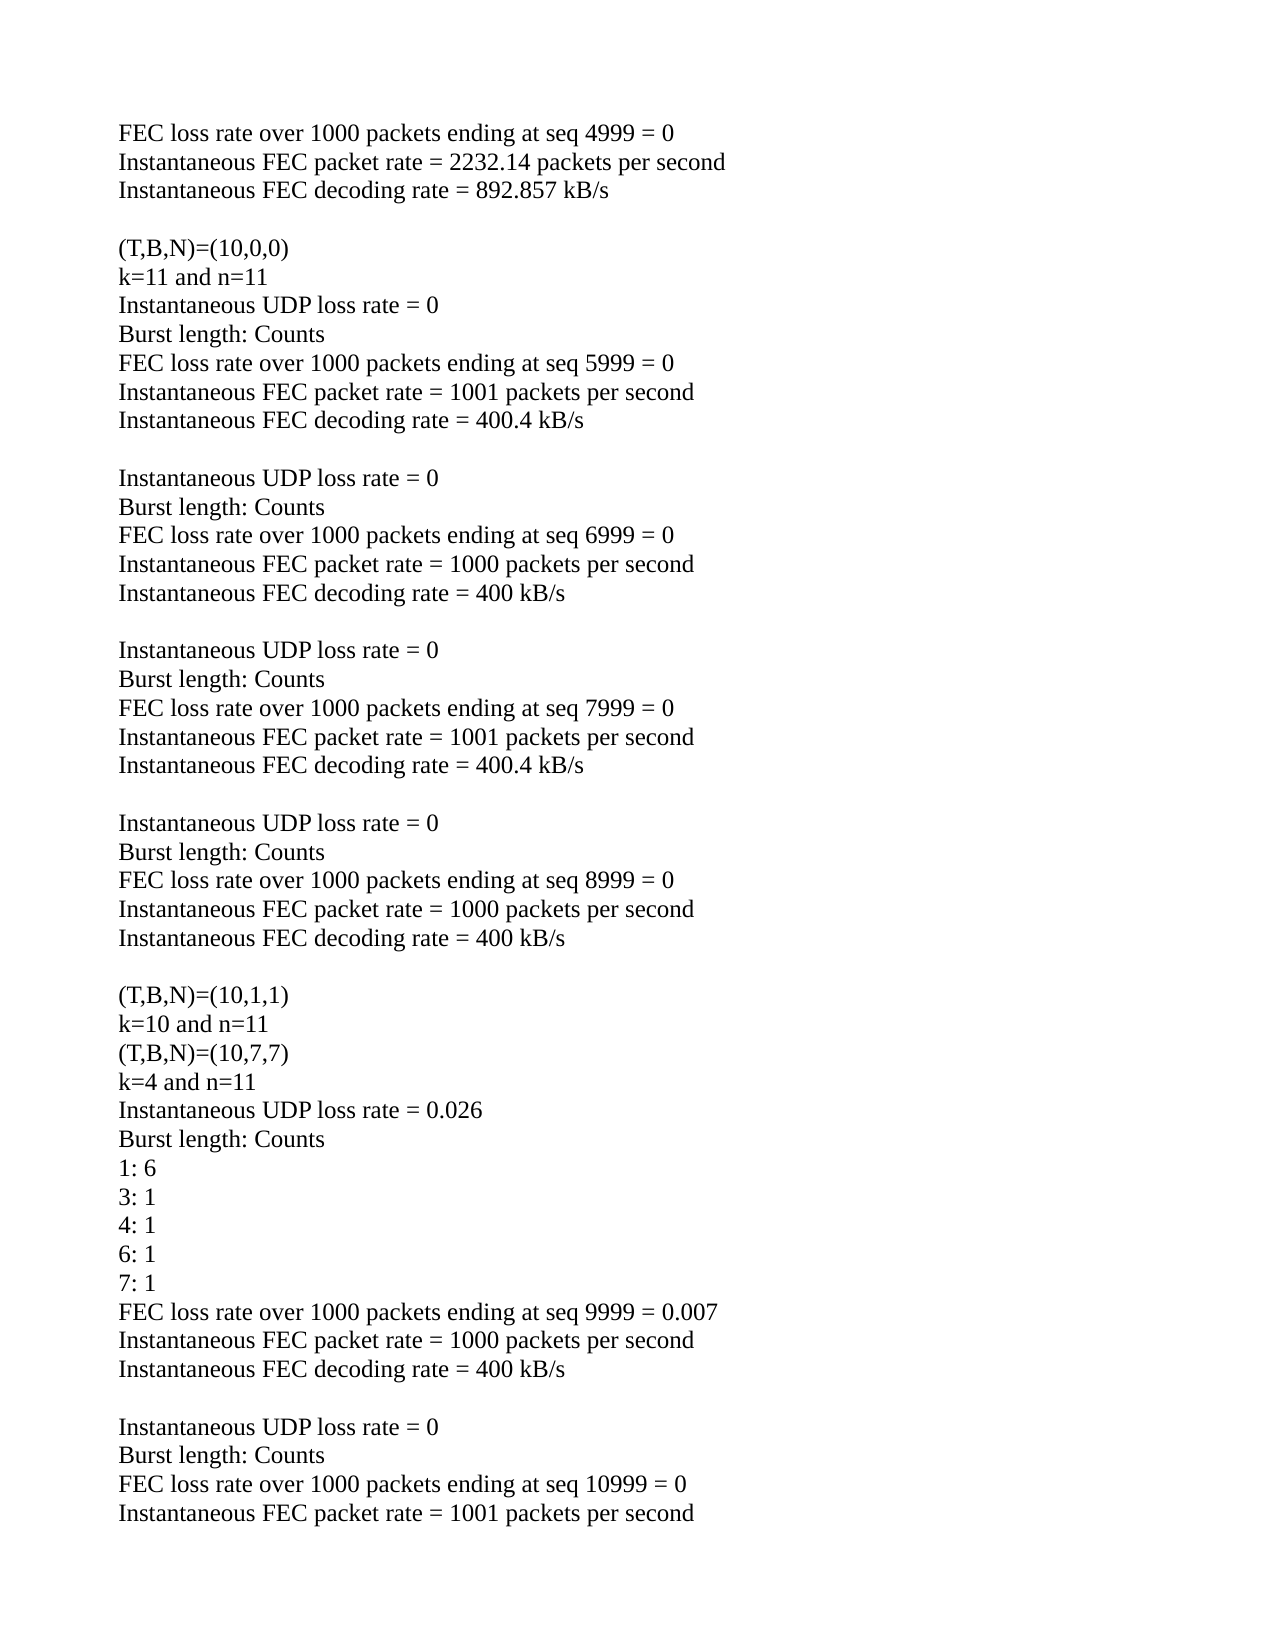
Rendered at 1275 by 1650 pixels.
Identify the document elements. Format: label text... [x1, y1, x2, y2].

text 6: 1 [118, 1239, 1157, 1268]
text Instantaneous FEC decoding rate = 892.857 kB/s [118, 176, 1157, 204]
text 4: 1 [118, 1211, 1157, 1239]
text FEC loss rate over 1000 packets ending at seq 10999 = 0 [118, 1469, 1157, 1498]
text Burst length: Counts [118, 492, 1157, 521]
text Instantaneous UDP loss rate = 0 [118, 636, 1157, 664]
text Instantaneous FEC packet rate = 1001 packets per second [118, 722, 1157, 751]
text 1: 6 [118, 1153, 1157, 1182]
text Instantaneous FEC decoding rate = 400 kB/s [118, 923, 1157, 952]
text Instantaneous FEC packet rate = 1000 packets per second [118, 894, 1157, 923]
text FEC loss rate over 1000 packets ending at seq 8999 = 0 [118, 866, 1157, 894]
text FEC loss rate over 1000 packets ending at seq 7999 = 0 [118, 693, 1157, 722]
text (T,B,N)=(10,0,0) [118, 233, 1157, 262]
text Instantaneous UDP loss rate = 0 [118, 463, 1157, 492]
text 7: 1 [118, 1268, 1157, 1297]
text k=11 and n=11 [118, 262, 1157, 291]
text Instantaneous FEC packet rate = 1000 packets per second [118, 1326, 1157, 1354]
text k=4 and n=11 [118, 1067, 1157, 1096]
text k=10 and n=11 [118, 1009, 1157, 1038]
text Burst length: Counts [118, 1124, 1157, 1153]
text Instantaneous FEC packet rate = 2232.14 packets per second [118, 147, 1157, 176]
text (T,B,N)=(10,1,1) [118, 981, 1157, 1009]
text (T,B,N)=(10,7,7) [118, 1038, 1157, 1067]
text Burst length: Counts [118, 837, 1157, 866]
text Instantaneous FEC decoding rate = 400 kB/s [118, 1354, 1157, 1383]
text Instantaneous UDP loss rate = 0 [118, 291, 1157, 319]
text FEC loss rate over 1000 packets ending at seq 4999 = 0 [118, 118, 1157, 147]
text Instantaneous UDP loss rate = 0.026 [118, 1096, 1157, 1124]
text Instantaneous FEC packet rate = 1001 packets per second [118, 377, 1157, 406]
text Instantaneous FEC packet rate = 1000 packets per second [118, 549, 1157, 578]
text Instantaneous FEC decoding rate = 400 kB/s [118, 578, 1157, 607]
text FEC loss rate over 1000 packets ending at seq 6999 = 0 [118, 521, 1157, 549]
text FEC loss rate over 1000 packets ending at seq 9999 = 0.007 [118, 1297, 1157, 1326]
text Instantaneous UDP loss rate = 0 [118, 808, 1157, 837]
text Instantaneous FEC decoding rate = 400.4 kB/s [118, 751, 1157, 779]
text Instantaneous UDP loss rate = 0 [118, 1412, 1157, 1441]
text FEC loss rate over 1000 packets ending at seq 5999 = 0 [118, 348, 1157, 377]
text 3: 1 [118, 1182, 1157, 1211]
text Instantaneous FEC decoding rate = 400.4 kB/s [118, 406, 1157, 434]
text Burst length: Counts [118, 664, 1157, 693]
text Burst length: Counts [118, 1441, 1157, 1469]
text Burst length: Counts [118, 319, 1157, 348]
text Instantaneous FEC packet rate = 1001 packets per second [118, 1498, 1157, 1527]
